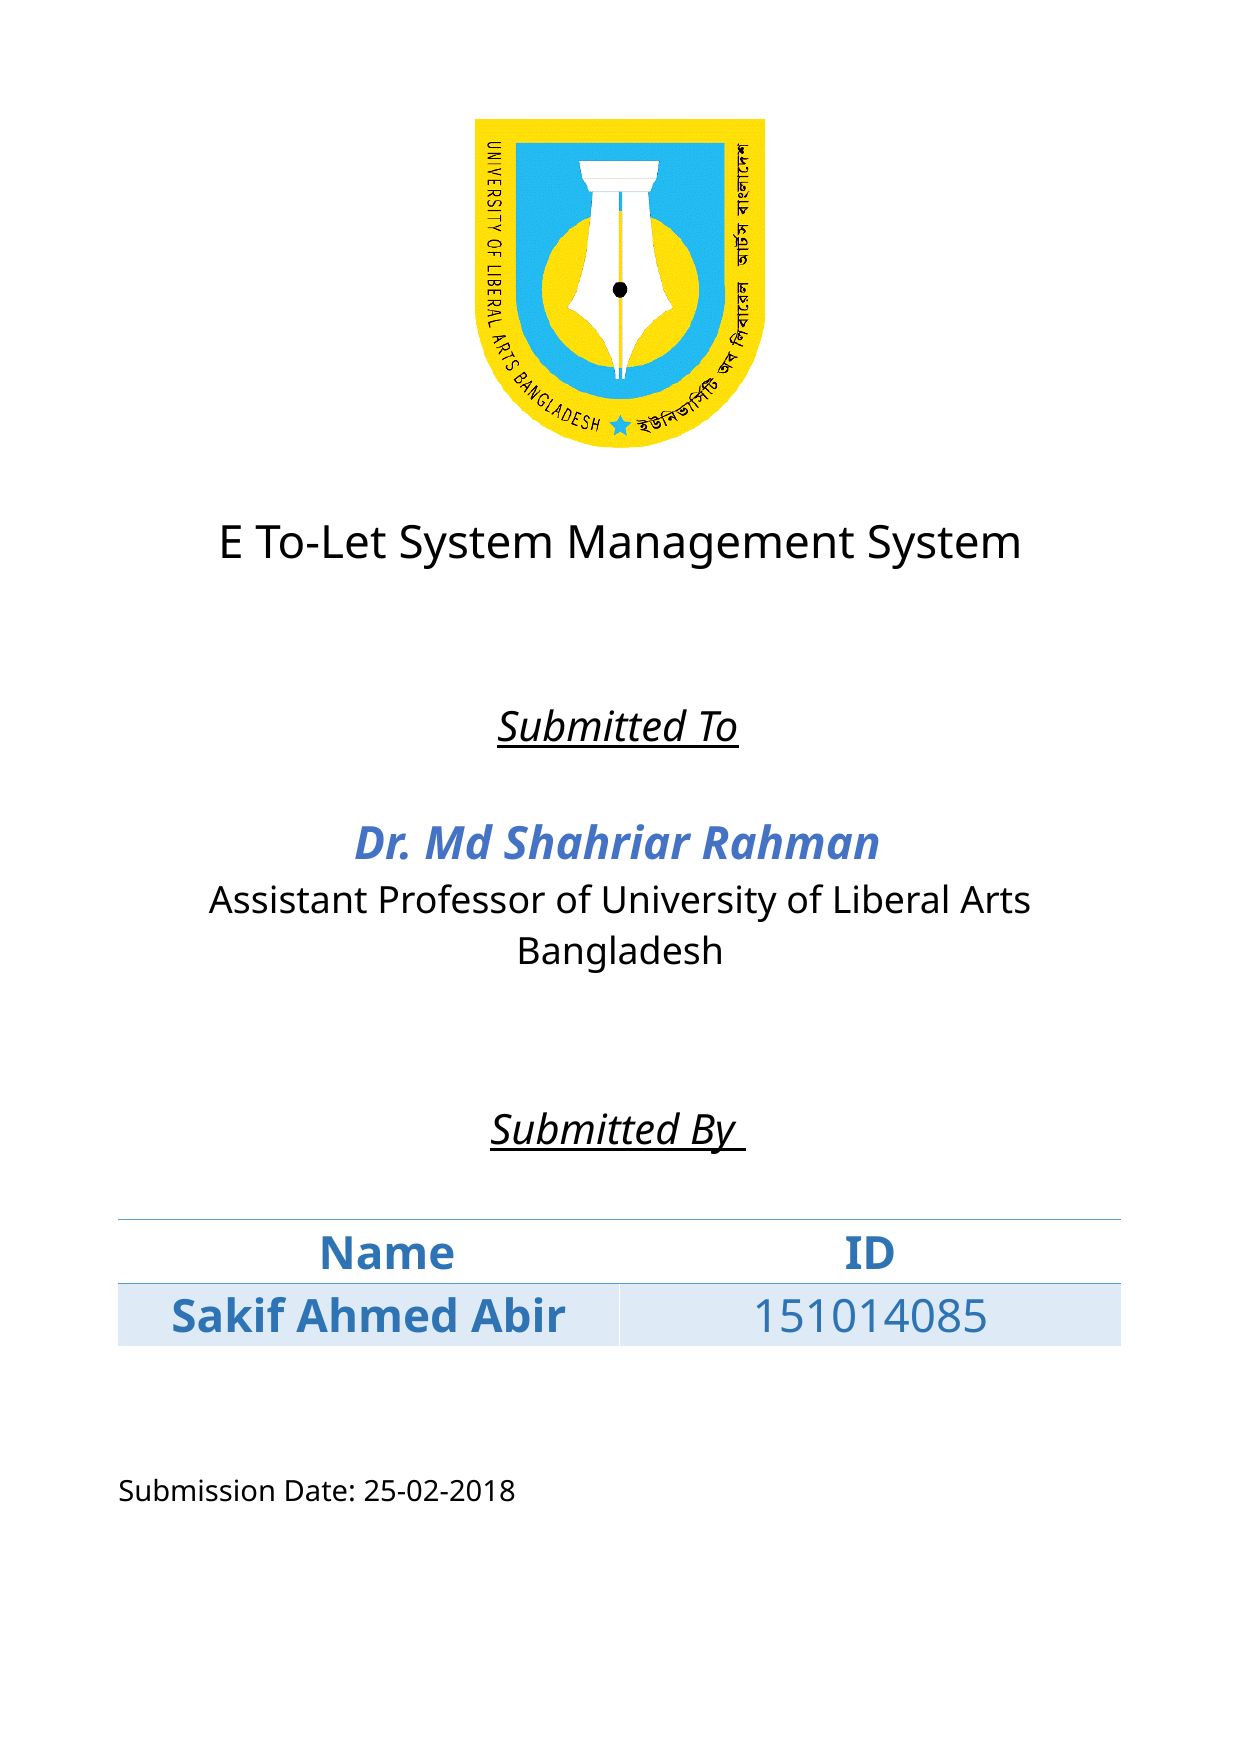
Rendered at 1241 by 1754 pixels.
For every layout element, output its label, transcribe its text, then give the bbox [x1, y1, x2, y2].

text Submission Date: 25-02-2018 [118, 1471, 1122, 1510]
text Submitted By [118, 1100, 1122, 1157]
text Dr. Md Shahriar Rahman [118, 811, 1122, 873]
text Submitted To [118, 697, 1122, 754]
table_cell 151014085 [620, 1284, 1121, 1346]
table_header ID [620, 1220, 1121, 1282]
table_cell Sakif Ahmed Abir [118, 1284, 619, 1346]
text E To-Let System Management System [118, 510, 1122, 572]
text Assistant Professor of University of Liberal Arts Bangladesh [118, 873, 1122, 975]
table_header Name [118, 1220, 619, 1282]
